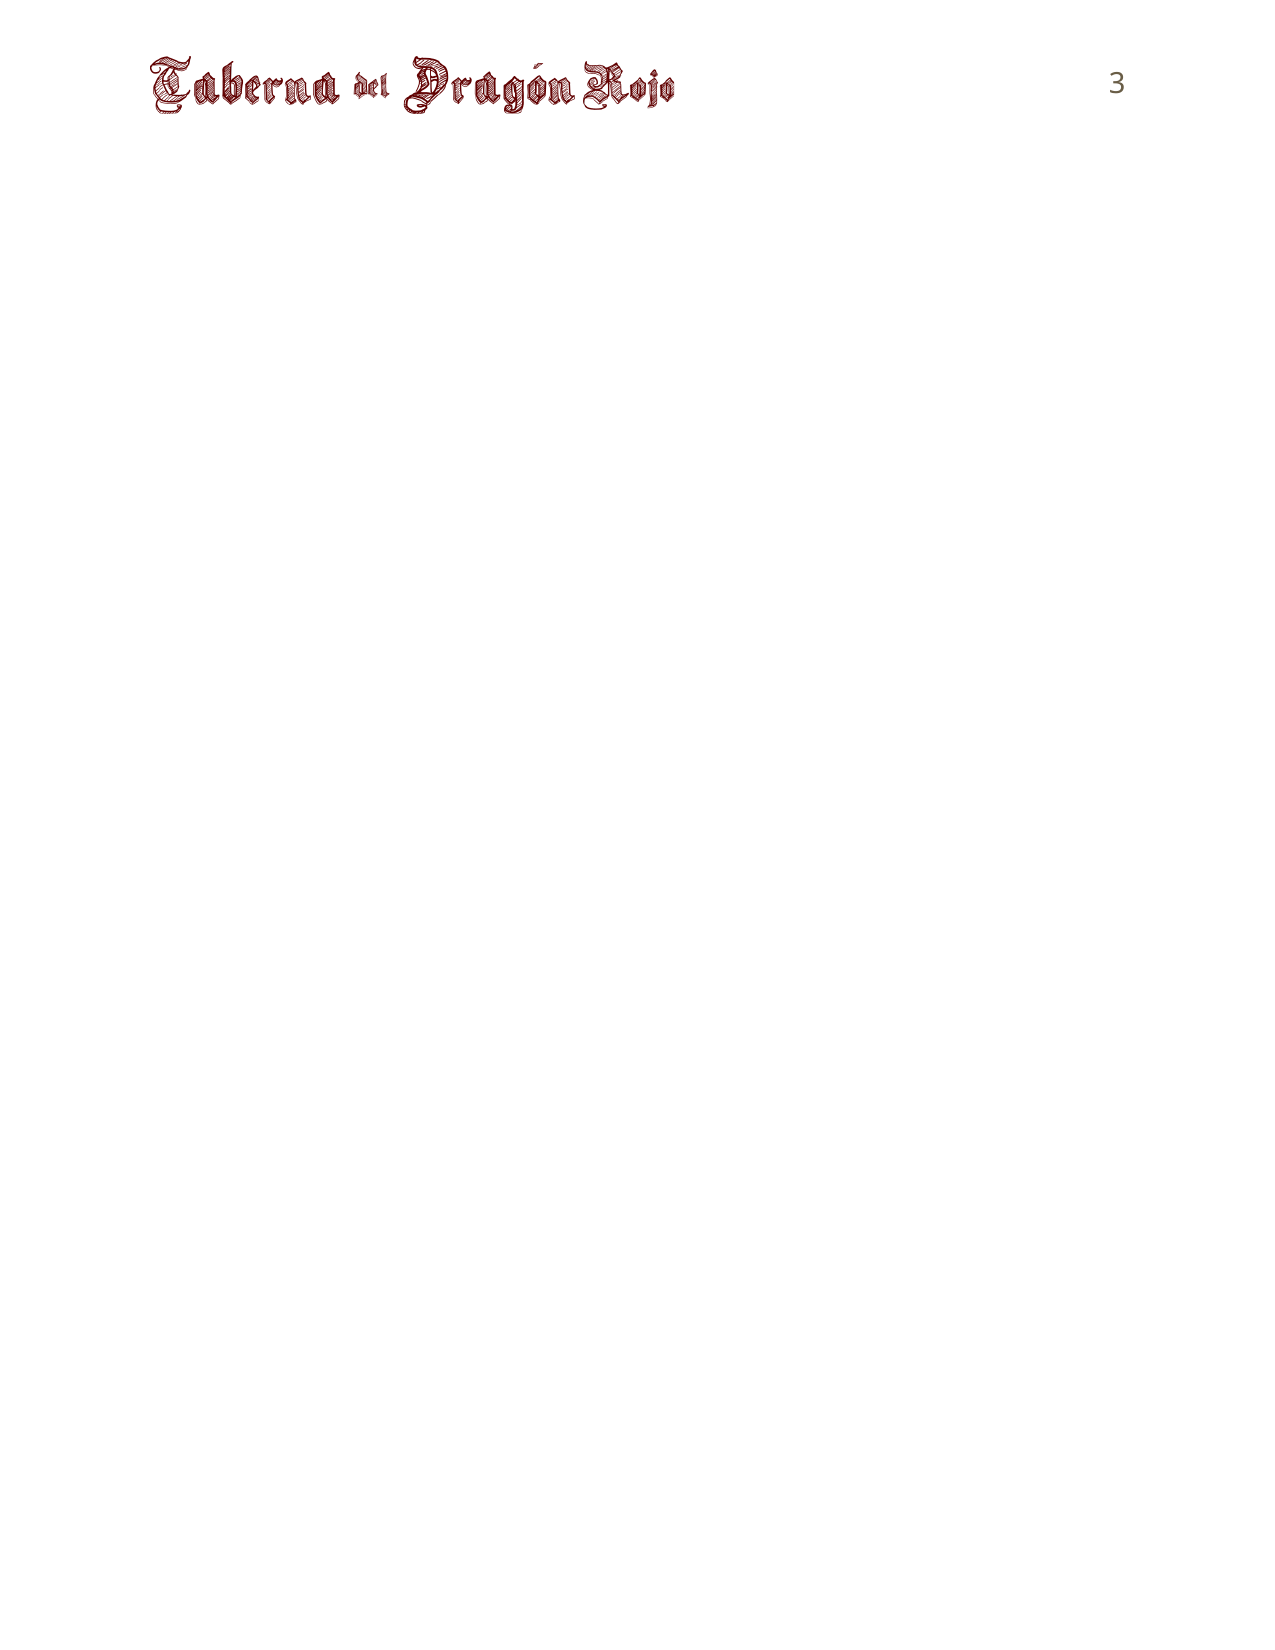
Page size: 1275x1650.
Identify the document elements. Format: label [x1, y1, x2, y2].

picture [150, 56, 675, 114]
